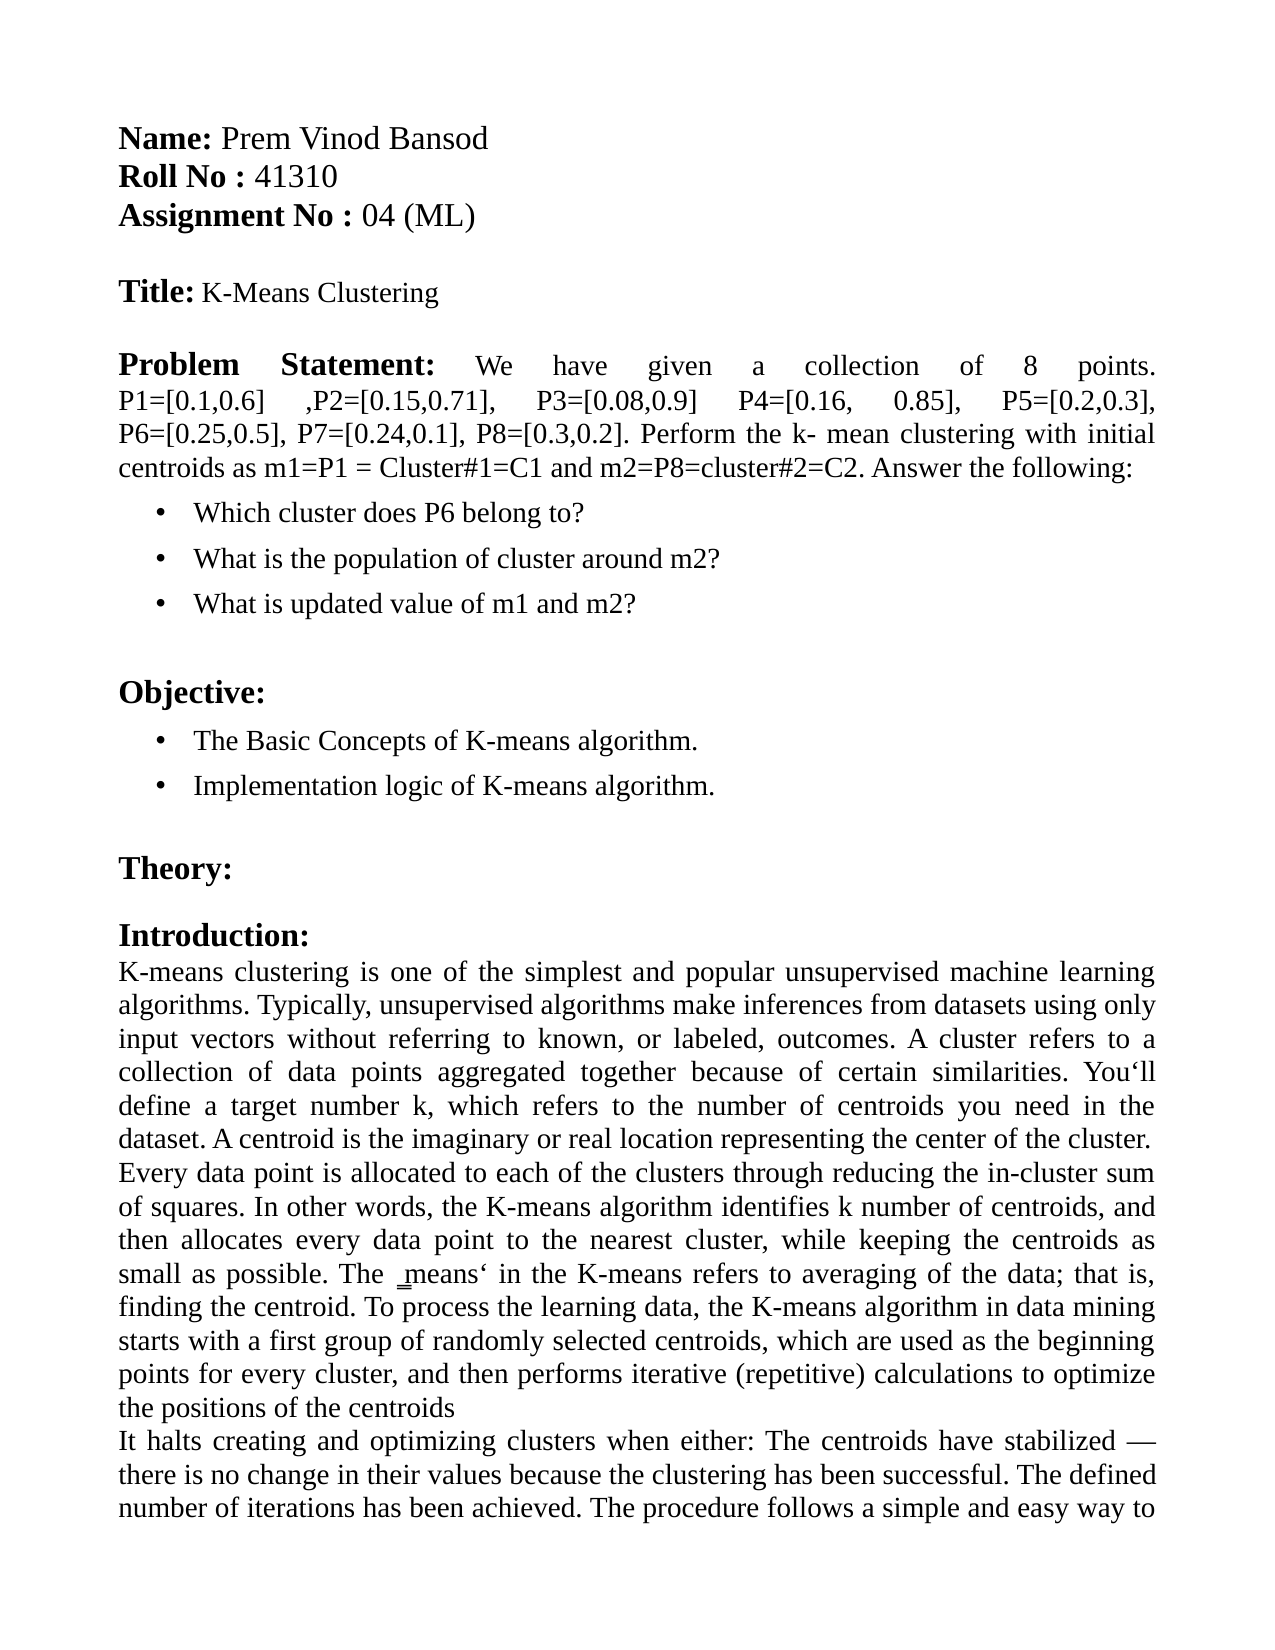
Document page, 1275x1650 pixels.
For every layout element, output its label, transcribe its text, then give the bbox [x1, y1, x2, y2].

text Introduction: [118, 916, 1157, 954]
list Which cluster does P6 belong to? [156, 495, 1157, 529]
text Every data point is allocated to each of the clusters through reducing the in-cluster sum of squares. In other words, the K-means algorithm identifies k number of centroids, and then allocates every data point to the nearest cluster, while keeping the centroids as small as possible. The ̳means‘ in the K-means refers to averaging of the data; that is, finding the centroid. To process the learning data, the K-means algorithm in data mining starts with a first group of randomly selected centroids, which are used as the beginning points for every cluster, and then performs iterative (repetitive) calculations to optimize the positions of the centroids [118, 1155, 1157, 1423]
list What is updated value of m1 and m2? [156, 586, 1157, 620]
text Objective: [118, 672, 1157, 711]
text K-means clustering is one of the simplest and popular unsupervised machine learning algorithms. Typically, unsupervised algorithms make inferences from datasets using only input vectors without referring to known, or labeled, outcomes. A cluster refers to a collection of data points aggregated together because of certain similarities. You‘ll define a target number k, which refers to the number of centroids you need in the dataset. A centroid is the imaginary or real location representing the center of the cluster. [118, 954, 1157, 1155]
text Problem Statement: We have given a collection of 8 points. P1=[0.1,0.6] ,P2=[0.15,0.71], P3=[0.08,0.9] P4=[0.16, 0.85], P5=[0.2,0.3], P6=[0.25,0.5], P7=[0.24,0.1], P8=[0.3,0.2]. Perform the k- mean clustering with initial centroids as m1=P1 = Cluster#1=C1 and m2=P8=cluster#2=C2. Answer the following: [118, 344, 1157, 483]
list The Basic Concepts of K-means algorithm. [156, 723, 1157, 756]
text Name: Prem Vinod Bansod [118, 118, 1157, 156]
text Assignment No : 04 (ML) [118, 195, 1157, 233]
text Roll No : 41310 [118, 156, 1157, 195]
text Theory: [118, 848, 1157, 887]
text It halts creating and optimizing clusters when either: The centroids have stabilized — there is no change in their values because the clustering has been successful. The defined number of iterations has been achieved. The procedure follows a simple and easy way to [118, 1423, 1157, 1524]
list What is the population of cluster around m2? [156, 541, 1157, 574]
list Implementation logic of K-means algorithm. [156, 768, 1157, 802]
text Title: K-Means Clustering [118, 271, 1157, 310]
